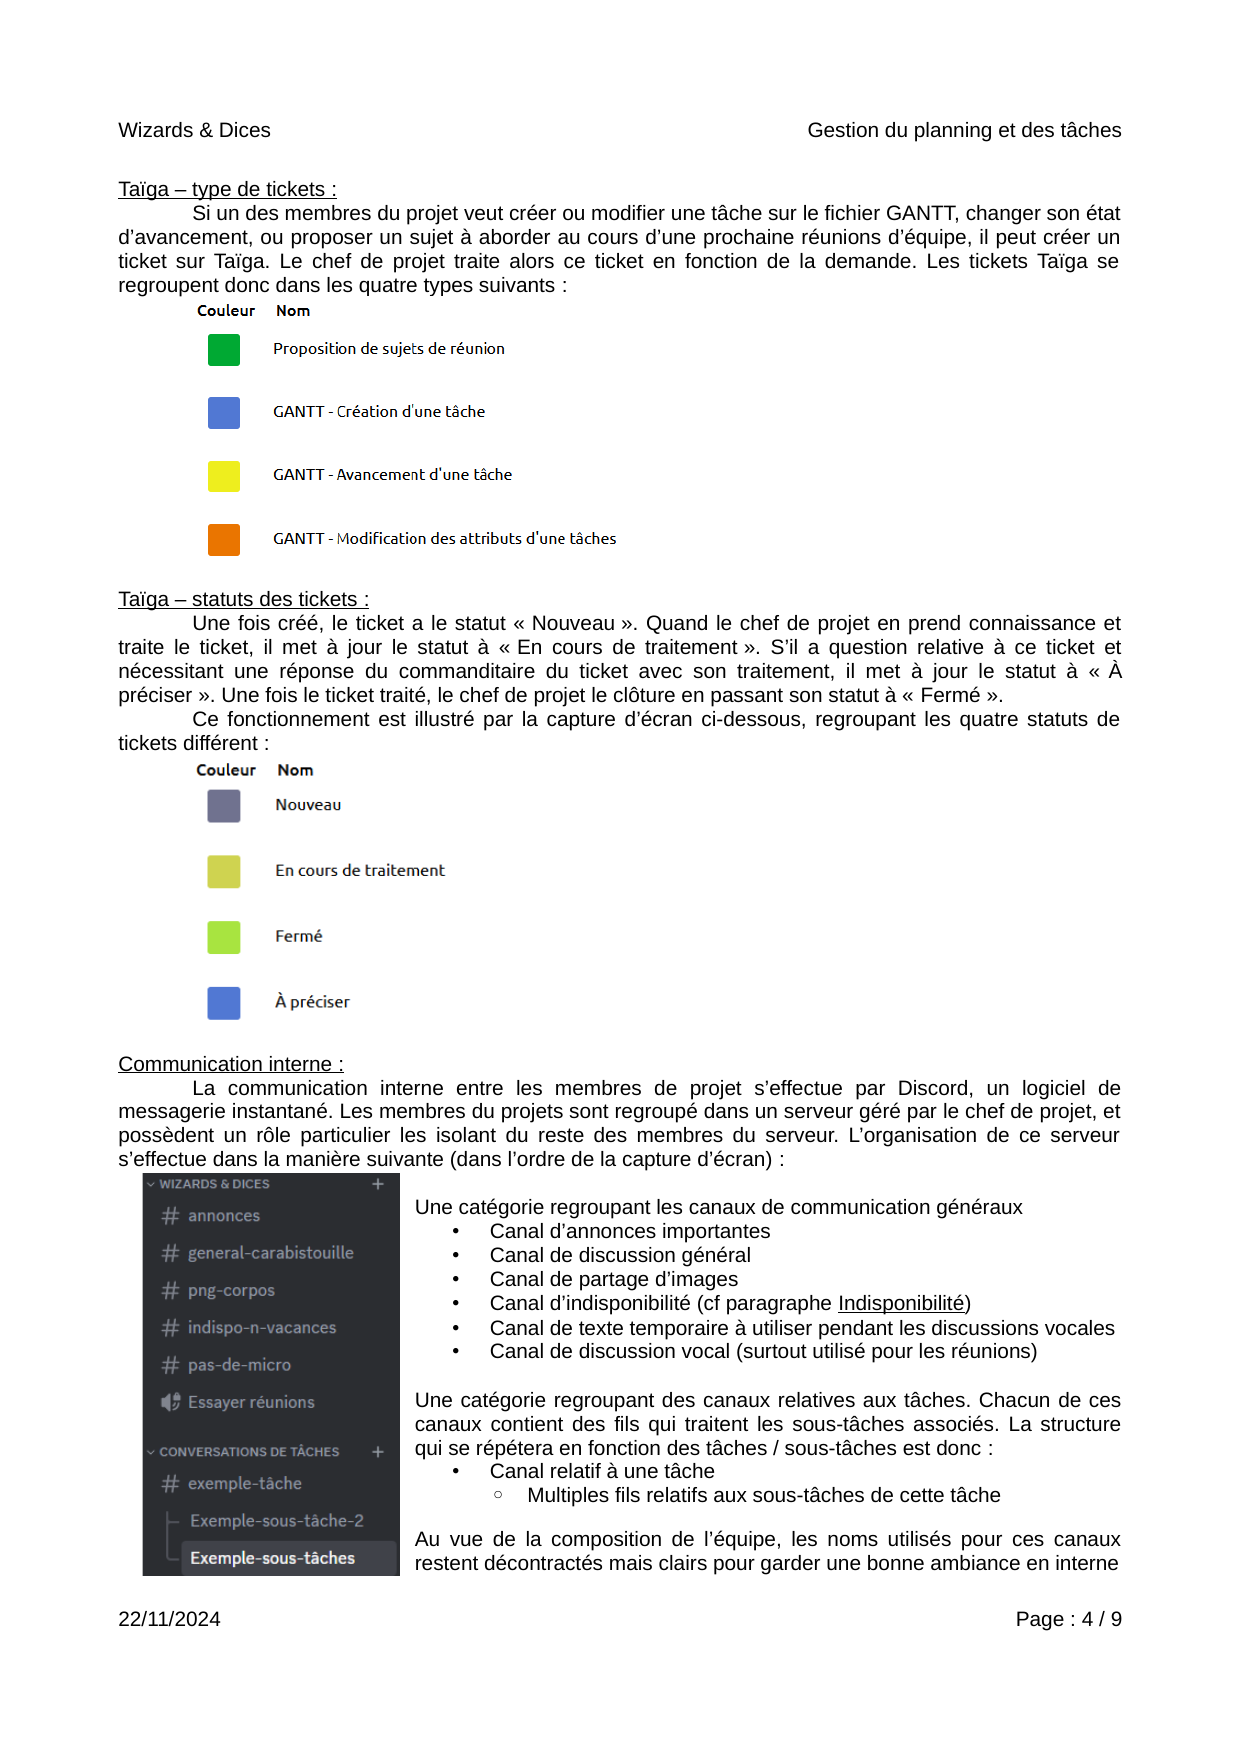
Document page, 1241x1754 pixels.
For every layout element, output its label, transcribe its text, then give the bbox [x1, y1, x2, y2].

list Canal de texte temporaire à utiliser pendant les discussions vocales [400, 1315, 1122, 1339]
list Multiples fils relatifs aux sous-tâches de cette tâche [400, 1483, 1122, 1507]
text La communication interne entre les membres de projet s’effectue par Discord, un logiciel de messagerie instantané. Les membres du projets sont regroupé dans un serveur géré par le chef de projet, et possèdent un rôle particulier les isolant du reste des membres du serveur. L’organisation de ce serveur s’effectue dans la manière suivante (dans l’ordre de la capture d’écran) : [118, 1075, 1122, 1171]
text Ce fonctionnement est illustré par la capture d’écran ci-dessous, regroupant les quatre statuts de tickets différent : [118, 707, 1122, 755]
picture [192, 755, 534, 1028]
text Si un des membres du projet veut créer ou modifier une tâche sur le fichier GANTT, changer son état d’avancement, ou proposer un sujet à aborder au cours d’une prochaine réunions d’équipe, il peut créer un ticket sur Taïga. Le chef de projet traite alors ce ticket en fonction de la demande. Les tickets Taïga se regroupent donc dans les quatre types suivants : [118, 201, 1122, 297]
text Au vue de la composition de l’équipe, les noms utilisés pour ces canaux restent décontractés mais clairs pour garder une bonne ambiance en interne [400, 1527, 1122, 1574]
text Taïga – statuts des tickets : [118, 587, 1122, 611]
picture [142, 1173, 400, 1576]
picture [192, 296, 635, 564]
text Une catégorie regroupant les canaux de communication généraux [400, 1195, 1122, 1219]
list Canal d’annonces importantes [400, 1219, 1122, 1243]
text Taïga – type de tickets : [118, 177, 1122, 201]
text Une fois créé, le ticket a le statut « Nouveau ». Quand le chef de projet en prend connaissance et traite le ticket, il met à jour le statut à « En cours de traitement ». S’il a question relative à ce ticket et nécessitant une réponse du commanditaire du ticket avec son traitement, il met à jour le statut à « À préciser ». Une fois le ticket traité, le chef de projet le clôture en passant son statut à « Fermé ». [118, 611, 1122, 707]
list Canal relatif à une tâche [400, 1459, 1122, 1483]
list Canal de partage d’images [400, 1267, 1122, 1291]
list Canal de discussion général [400, 1243, 1122, 1267]
text Communication interne : [118, 1051, 1122, 1075]
text Une catégorie regroupant des canaux relatives aux tâches. Chacun de ces canaux contient des fils qui traitent les sous-tâches associés. La structure qui se répétera en fonction des tâches / sous-tâches est donc : [400, 1387, 1122, 1459]
list Canal de discussion vocal (surtout utilisé pour les réunions) [400, 1339, 1122, 1363]
list Canal d’indisponibilité (cf paragraphe Indisponibilité) [400, 1291, 1122, 1315]
